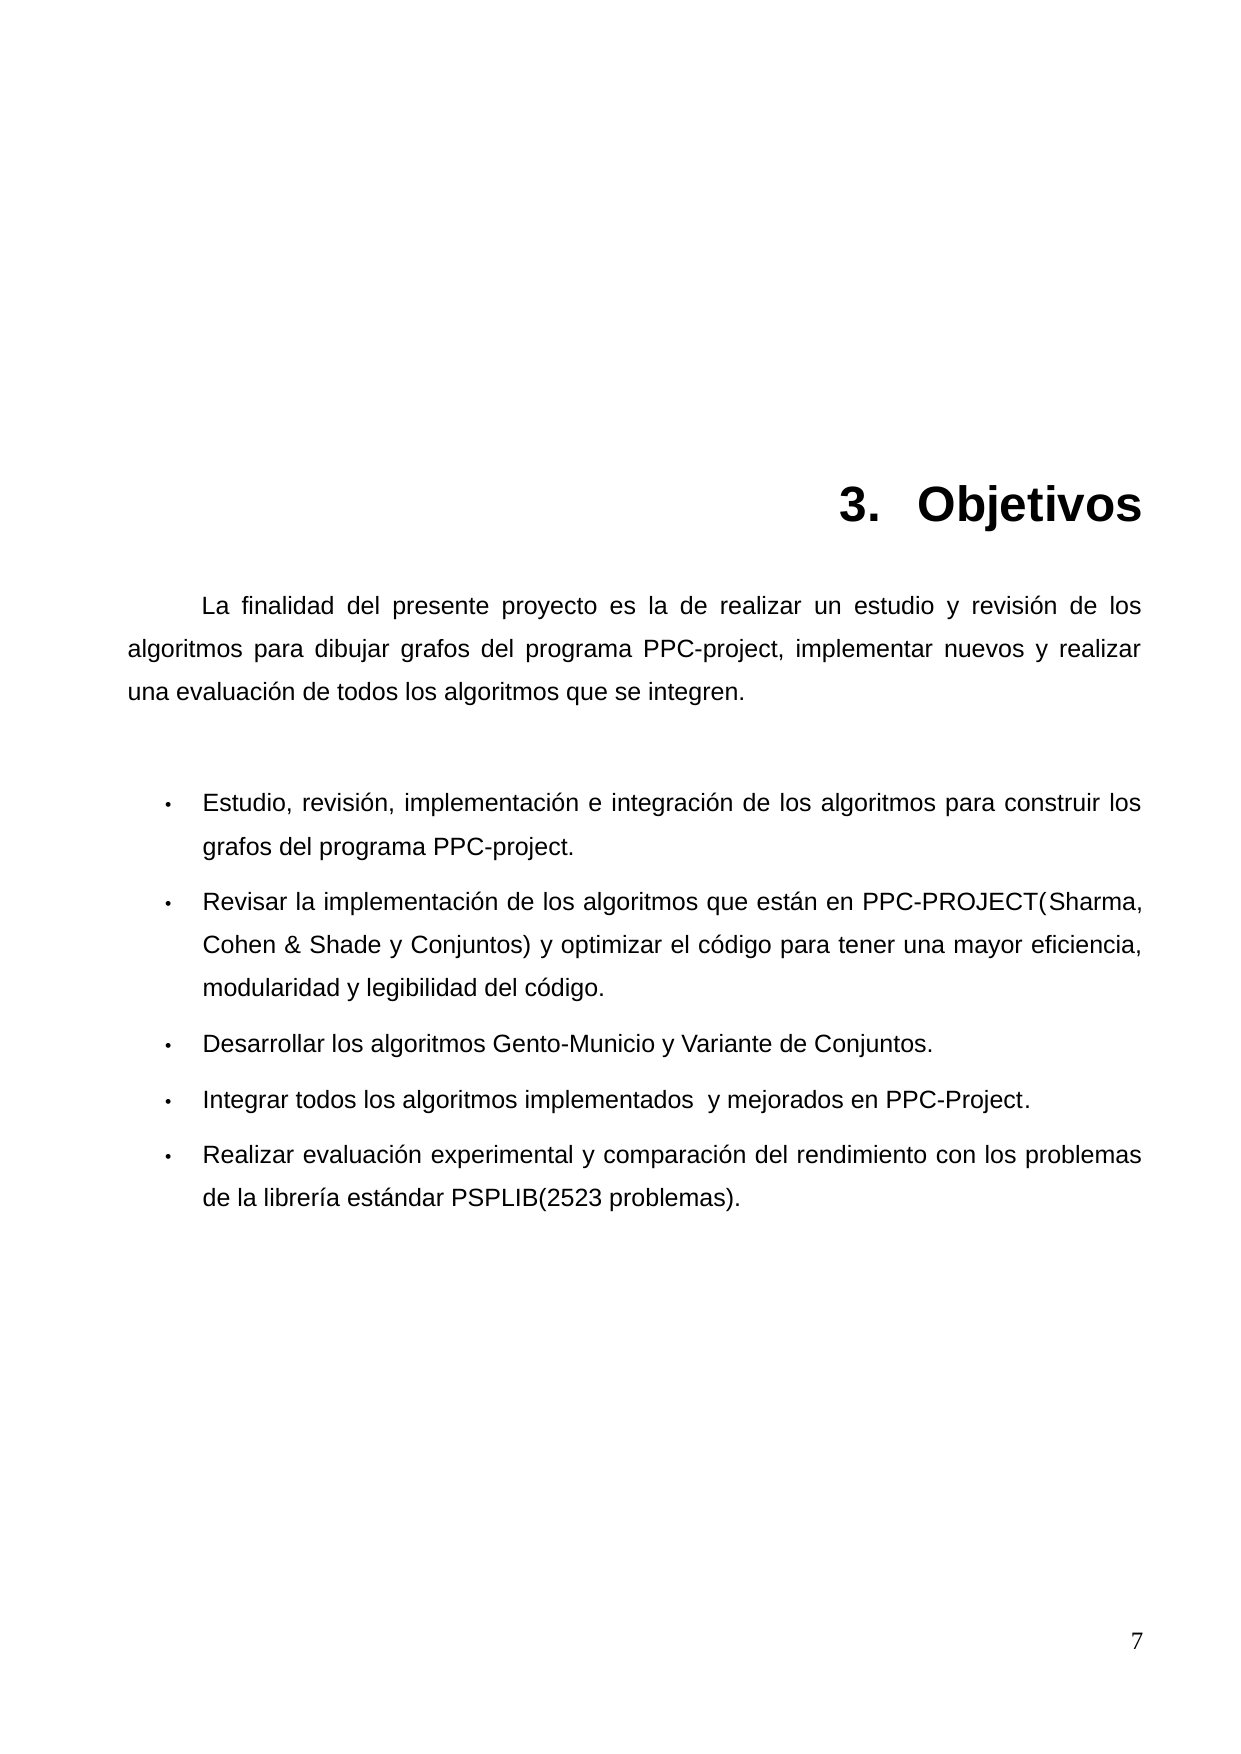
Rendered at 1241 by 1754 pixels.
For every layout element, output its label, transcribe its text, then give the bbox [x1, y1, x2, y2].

list Revisar la implementación de los algoritmos que están en PPC-PROJECT(Sharma, Cohen & Shade y Conjuntos) y optimizar el código para tener una mayor eficiencia, modularidad y legibilidad del código. [165, 887, 1143, 1002]
list Desarrollar los algoritmos Gento-Municio y Variante de Conjuntos. [165, 1029, 1143, 1058]
text La finalidad del presente proyecto es la de realizar un estudio y revisión de los algoritmos para dibujar grafos del programa PPC-project, implementar nuevos y realizar una evaluación de todos los algoritmos que se integren. [127, 591, 1143, 706]
list Realizar evaluación experimental y comparación del rendimiento con los problemas de la librería estándar PSPLIB(2523 problemas). [165, 1140, 1143, 1212]
list Integrar todos los algoritmos implementados y mejorados en PPC-Project. [165, 1085, 1143, 1113]
subtitle Objetivos [127, 475, 1143, 532]
list Estudio, revisión, implementación e integración de los algoritmos para construir los grafos del programa PPC-project. [165, 788, 1143, 860]
